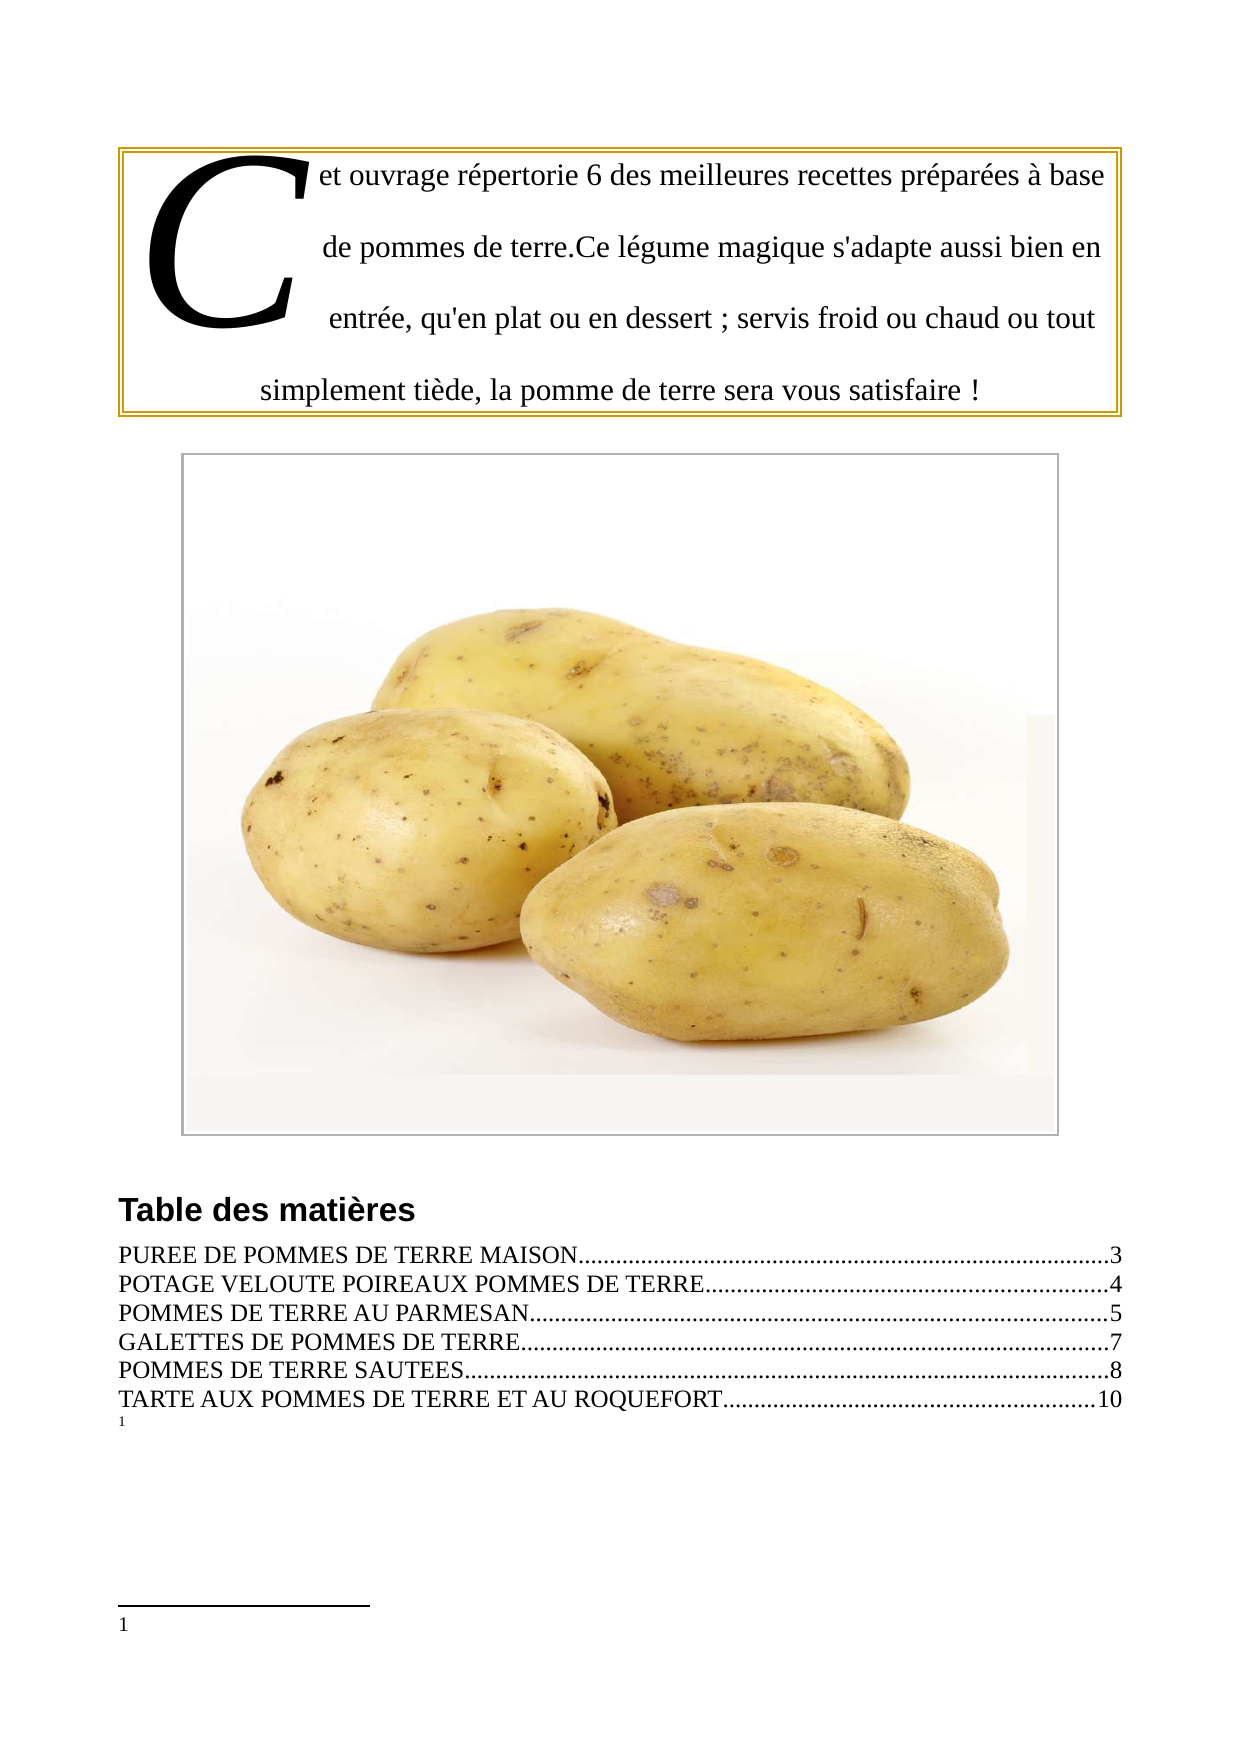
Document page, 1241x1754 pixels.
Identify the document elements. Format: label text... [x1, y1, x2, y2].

picture [186, 457, 1054, 1131]
text POMMES DE TERRE SAUTEES 8 [118, 1356, 1122, 1384]
text TARTE AUX POMMES DE TERRE ET AU ROQUEFORT 10 [118, 1384, 1122, 1413]
subtitle Table des matières [118, 1189, 1122, 1228]
text PUREE DE POMMES DE TERRE MAISON 3 [118, 1241, 1122, 1269]
text POMMES DE TERRE AU PARMESAN 5 [118, 1298, 1122, 1327]
text POTAGE VELOUTE POIREAUX POMMES DE TERRE 4 [118, 1269, 1122, 1298]
text GALETTES DE POMMES DE TERRE 7 [118, 1327, 1122, 1356]
